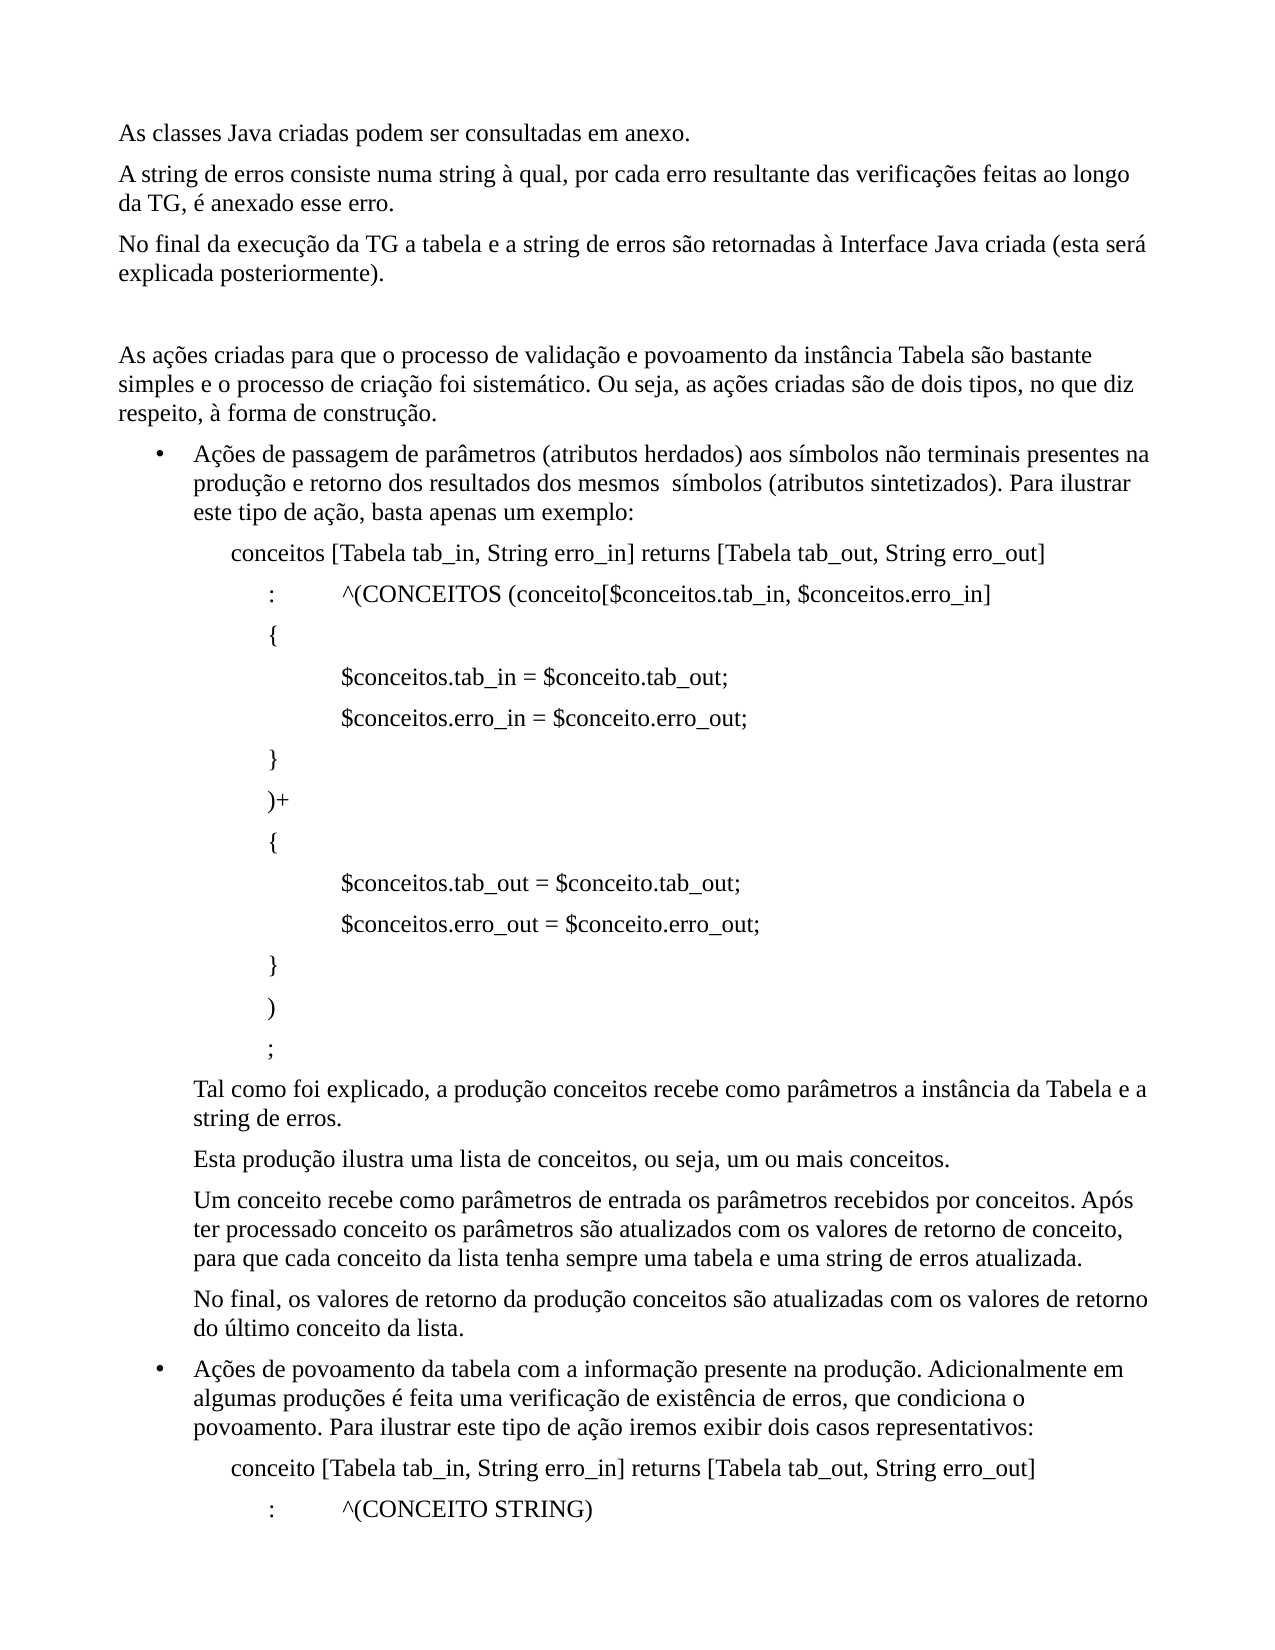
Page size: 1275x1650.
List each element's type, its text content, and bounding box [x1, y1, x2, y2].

list Um conceito recebe como parâmetros de entrada os parâmetros recebidos por conceitos. Após ter processado conceito os parâmetros são atualizados com os valores de retorno de conceito, para que cada conceito da lista tenha sempre uma tabela e uma string de erros atualizada. [156, 1186, 1157, 1272]
text As classes Java criadas podem ser consultadas em anexo. [118, 118, 1157, 147]
list Esta produção ilustra uma lista de conceitos, ou seja, um ou mais conceitos. [156, 1144, 1157, 1173]
list Tal como foi explicado, a produção conceitos recebe como parâmetros a instância da Tabela e a string de erros. [156, 1074, 1157, 1132]
list $conceitos.erro_in = $conceito.erro_out; [156, 703, 1157, 732]
list } [156, 744, 1157, 773]
text A string de erros consiste numa string à qual, por cada erro resultante das verificações feitas ao longo da TG, é anexado esse erro. [118, 159, 1157, 217]
list No final, os valores de retorno da produção conceitos são atualizadas com os valores de retorno do último conceito da lista. [156, 1284, 1157, 1342]
list conceitos [Tabela tab_in, String erro_in] returns [Tabela tab_out, String erro_out] [193, 538, 1157, 567]
list $conceitos.tab_in = $conceito.tab_out; [156, 662, 1157, 691]
list Ações de passagem de parâmetros (atributos herdados) aos símbolos não terminais presentes na produção e retorno dos resultados dos mesmos símbolos (atributos sintetizados). Para ilustrar este tipo de ação, basta apenas um exemplo: [156, 439, 1157, 526]
list ) [156, 992, 1157, 1021]
list Ações de povoamento da tabela com a informação presente na produção. Adicionalmente em algumas produções é feita uma verificação de existência de erros, que condiciona o povoamento. Para ilustrar este tipo de ação iremos exibir dois casos representativos: [156, 1354, 1157, 1441]
list conceito [Tabela tab_in, String erro_in] returns [Tabela tab_out, String erro_out] [193, 1453, 1157, 1482]
list } [156, 951, 1157, 979]
list ; [156, 1033, 1157, 1062]
list $conceitos.tab_out = $conceito.tab_out; [156, 868, 1157, 897]
list { [156, 621, 1157, 649]
list : ^(CONCEITO STRING) [231, 1494, 1157, 1523]
text No final da execução da TG a tabela e a string de erros são retornadas à Interface Java criada (esta será explicada posteriormente). [118, 229, 1157, 287]
text As ações criadas para que o processo de validação e povoamento da instância Tabela são bastante simples e o processo de criação foi sistemático. Ou seja, as ações criadas são de dois tipos, no que diz respeito, à forma de construção. [118, 341, 1157, 427]
list )+ [156, 786, 1157, 814]
list $conceitos.erro_out = $conceito.erro_out; [156, 909, 1157, 938]
list { [156, 827, 1157, 856]
list : ^(CONCEITOS (conceito[$conceitos.tab_in, $conceitos.erro_in] [231, 579, 1157, 608]
